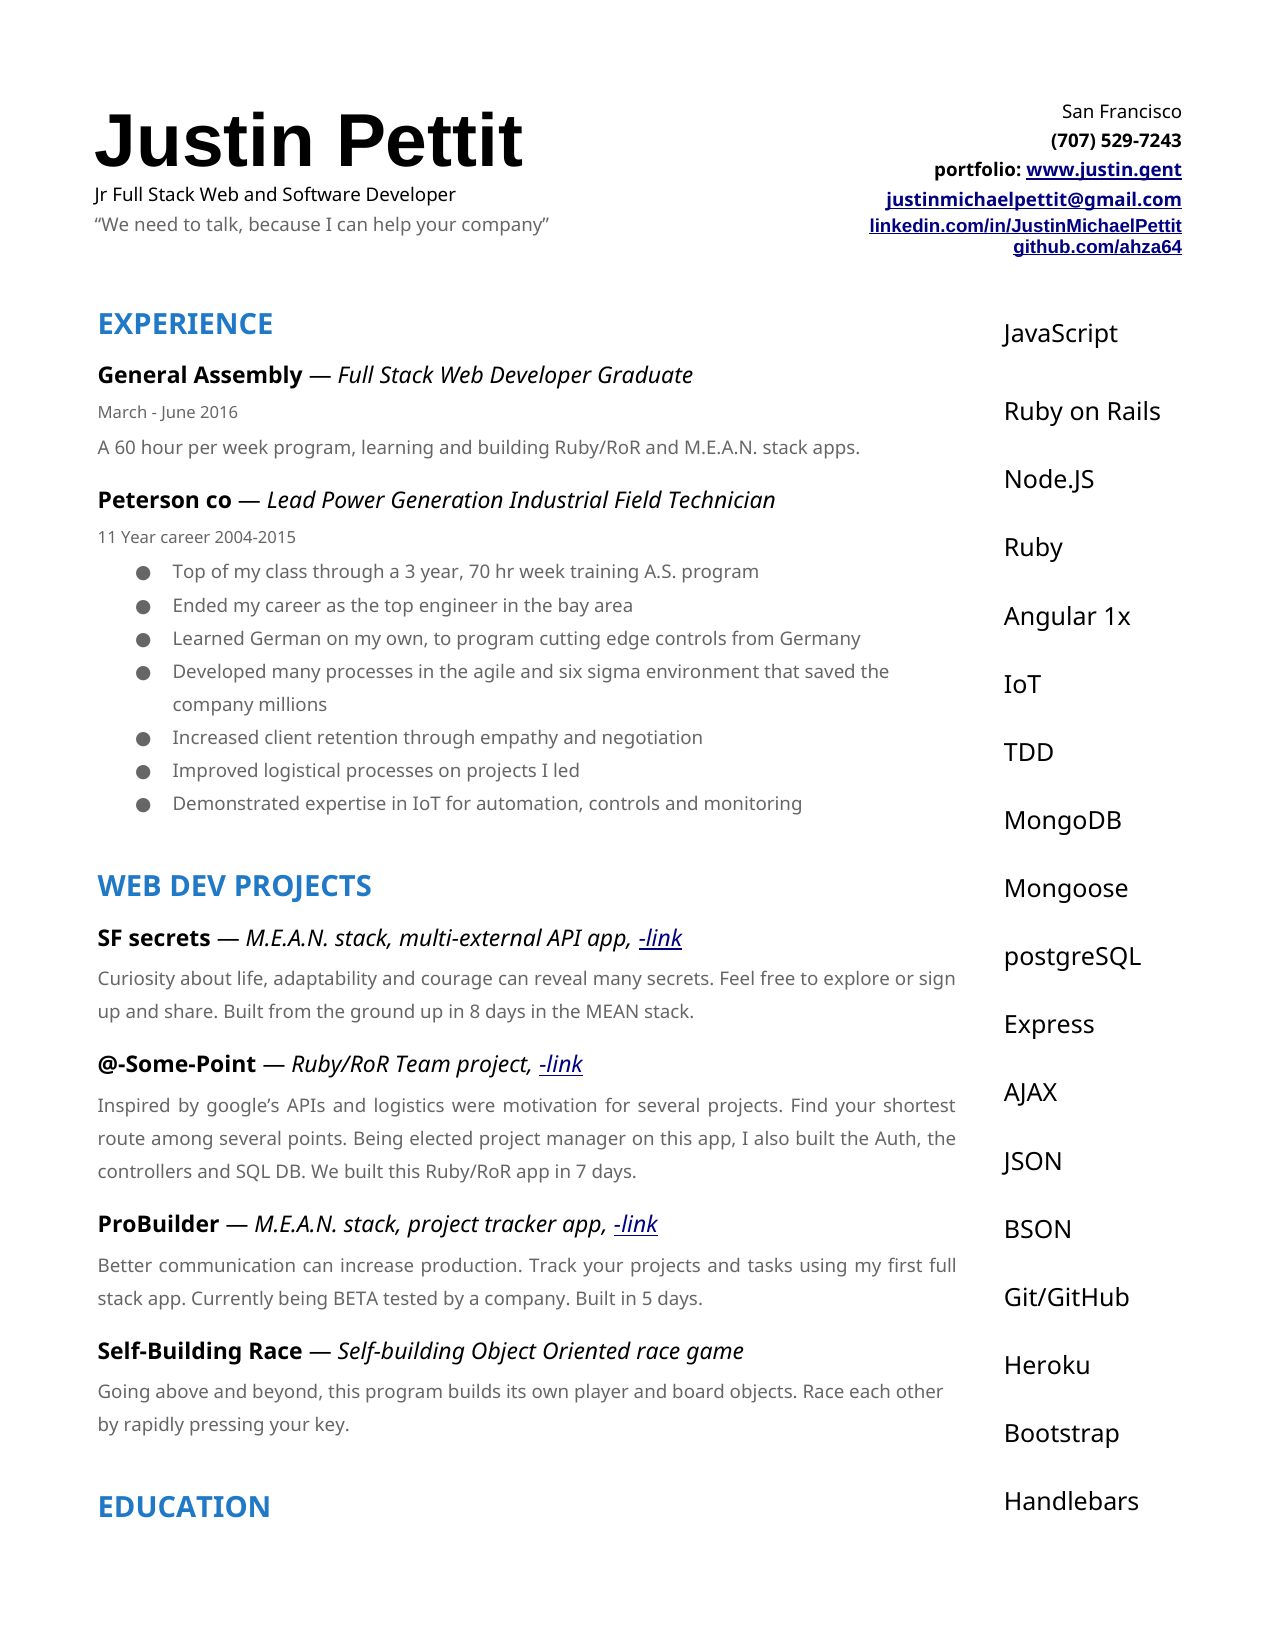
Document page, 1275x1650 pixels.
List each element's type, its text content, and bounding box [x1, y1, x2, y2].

table_header San Francisco (707) 529-7243 portfolio: www.justin.gent justinmichaelpettit@gmail.com linkedin.com/in/JustinMichaelPettit github.com/ahza64 [790, 88, 1180, 267]
table_header Justin Pettit Jr Full Stack Web and Software Developer “We need to talk, because I can help your company” [88, 88, 788, 267]
table_header JavaScript Ruby on Rails Node.JS Ruby Angular 1x IoT TDD MongoDB Mongoose postgreSQL Express AJAX JSON BSON Git/GitHub Heroku Bootstrap Handlebars [997, 296, 1268, 1534]
table_header EXPERIENCE General Assembly — Full Stack Web Developer Graduate March - June 2016 A 60 hour per week program, learning and building Ruby/RoR and M.E.A.N. stack apps. Peterson co — Lead Power Generation Industrial Field Technician 11 Year career 2004-2015 Top of my class through a 3 year, 70 hr week training A.S. program Ended my career as the top engineer in the bay area Learned German on my own, to program cutting edge controls from Germany Developed many processes in the agile and six sigma environment that saved the company millions Increased client retention through empathy and negotiation Improved logistical processes on projects I led Demonstrated expertise in IoT for automation, controls and monitoring WEB DEV PROJECTS SF secrets — M.E.A.N. stack, multi-external API app, -link Curiosity about life, adaptability and courage can reveal many secrets. Feel free to explore or sign up and share. Built from the ground up in 8 days in the MEAN stack. @-Some-Point — Ruby/RoR Team project, -link Inspired by google’s APIs and logistics were motivation for several projects. Find your shortest route among several points. Being elected project manager on this app, I also built the Auth, the controllers and SQL DB. We built this Ruby/RoR app in 7 days. ProBuilder — M.E.A.N. stack, project tracker app, -link Better communication can increase production. Track your projects and tasks using my first full stack app. Currently being BETA tested by a company. Built in 5 days. Self-Building Race — Self-building Object Oriented race game Going above and beyond, this program builds its own player and board objects. Race each other by rapidly pressing your key. EDUCATION [91, 296, 996, 1534]
